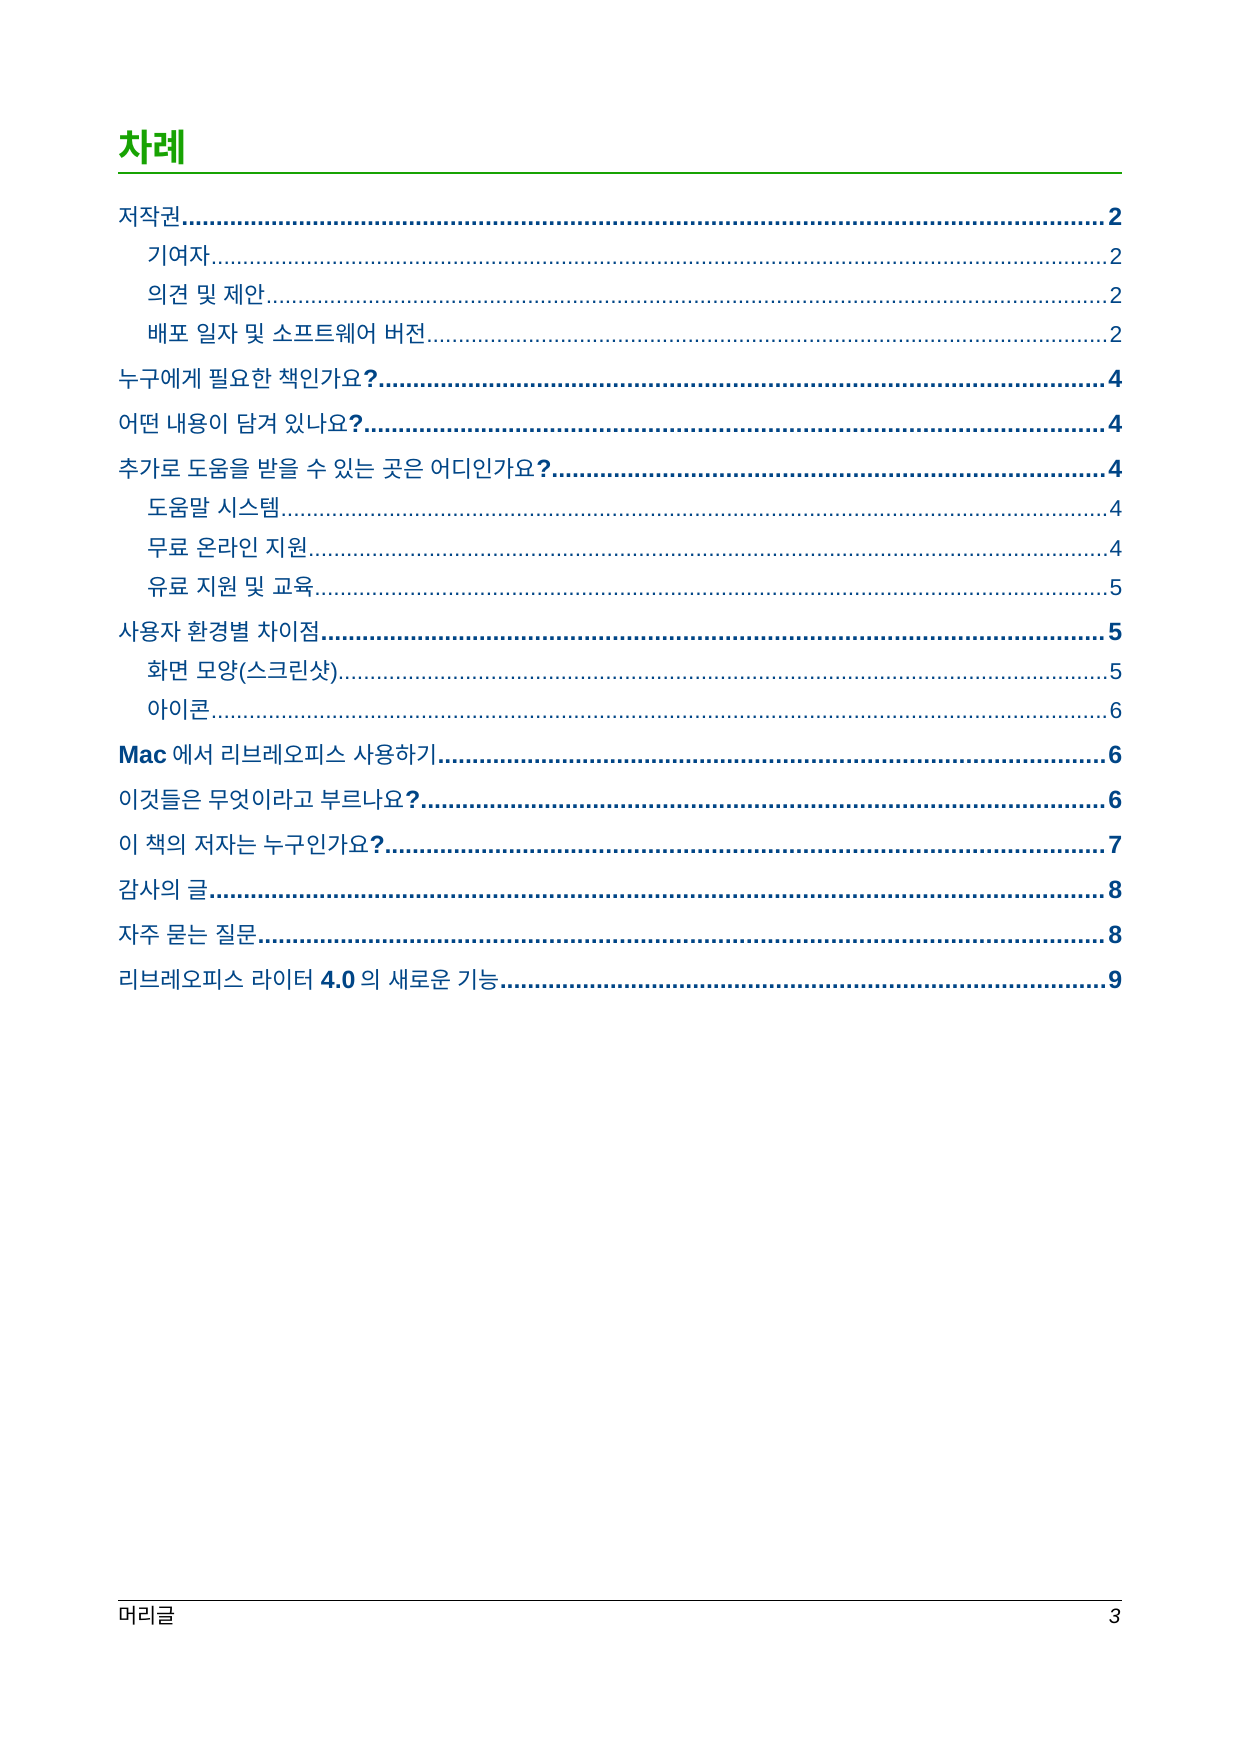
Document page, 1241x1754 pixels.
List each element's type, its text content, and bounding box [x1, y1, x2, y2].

text 무료 온라인 지원 4 [148, 529, 1122, 563]
text 감사의 글 8 [118, 872, 1122, 905]
text 리브레오피스 라이터 4.0의 새로운 기능 9 [118, 962, 1122, 995]
text 저작권 2 [118, 199, 1122, 232]
text 이것들은 무엇이라고 부르나요? 6 [118, 782, 1122, 815]
text 사용자 환경별 차이점 5 [118, 614, 1122, 647]
text 기여자 2 [148, 238, 1122, 271]
text 추가로 도움을 받을 수 있는 곳은 어디인가요? 4 [118, 451, 1122, 484]
text 차례 [118, 118, 1122, 172]
text 화면 모양(스크린샷) 5 [148, 653, 1122, 686]
text Mac에서 리브레오피스 사용하기 6 [118, 737, 1122, 770]
text 의견 및 제안 2 [148, 277, 1122, 310]
text 이 책의 저자는 누구인가요? 7 [118, 827, 1122, 860]
text 유료 지원 및 교육 5 [148, 569, 1122, 602]
text 누구에게 필요한 책인가요? 4 [118, 361, 1122, 394]
text 배포 일자 및 소프트웨어 버전 2 [148, 316, 1122, 349]
text 어떤 내용이 담겨 있나요? 4 [118, 406, 1122, 439]
text 아이콘 6 [148, 692, 1122, 725]
text 자주 묻는 질문 8 [118, 917, 1122, 950]
text 도움말 시스템 4 [148, 490, 1122, 523]
